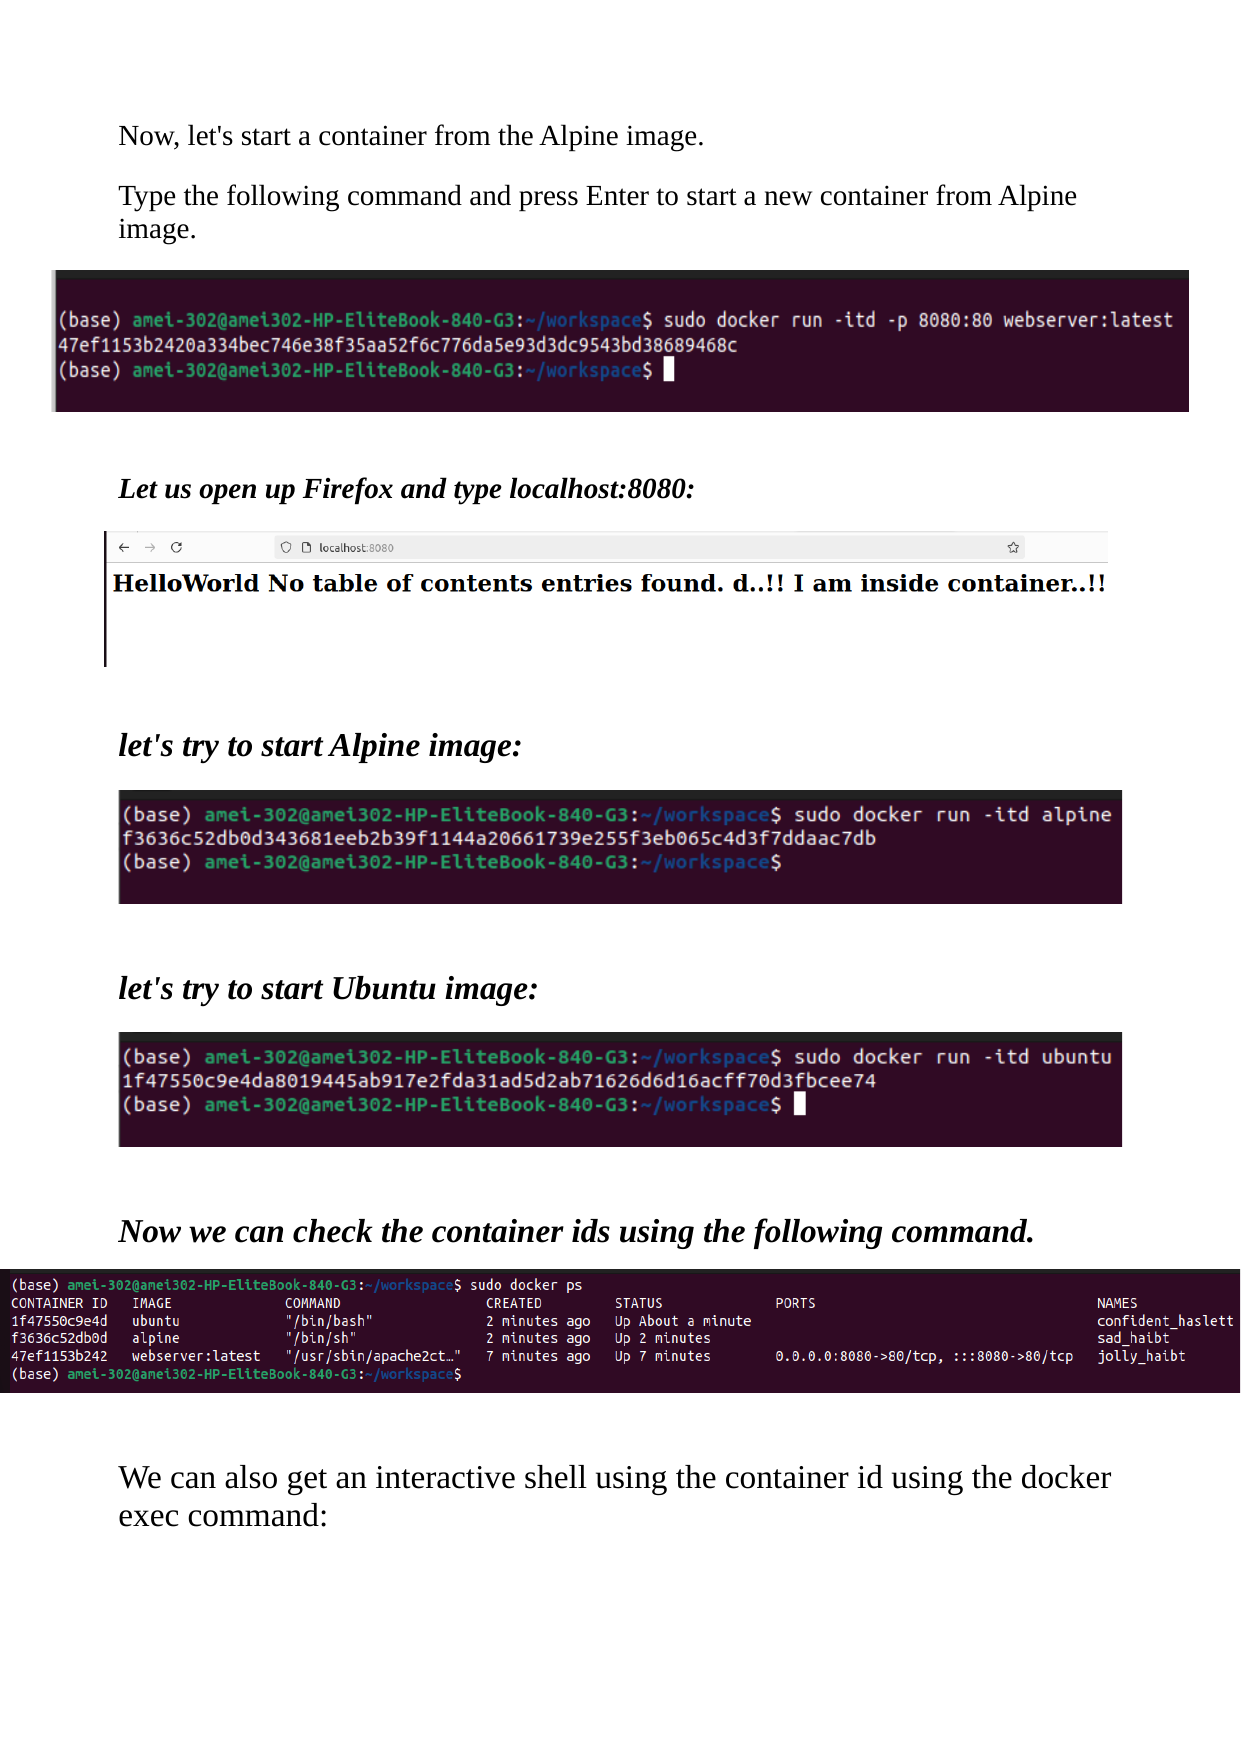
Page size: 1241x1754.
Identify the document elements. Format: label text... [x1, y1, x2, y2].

picture [51, 270, 1189, 412]
picture [0, 1269, 1241, 1393]
text Type the following command and press Enter to start a new container from Alpine image. [118, 178, 1122, 245]
text let's try to start Ubuntu image: [118, 968, 1122, 1007]
text Now we can check the container ids using the following command. [118, 1211, 1122, 1249]
text let's try to start Alpine image: [118, 726, 1122, 764]
text Now, let's start a container from the Alpine image. [118, 118, 1122, 152]
picture [118, 1032, 1123, 1147]
picture [118, 790, 1123, 904]
text Let us open up Firefox and type localhost:8080: [118, 471, 1122, 505]
text We can also get an interactive shell using the container id using the docker exec command: [118, 1457, 1122, 1534]
picture [104, 531, 1108, 667]
